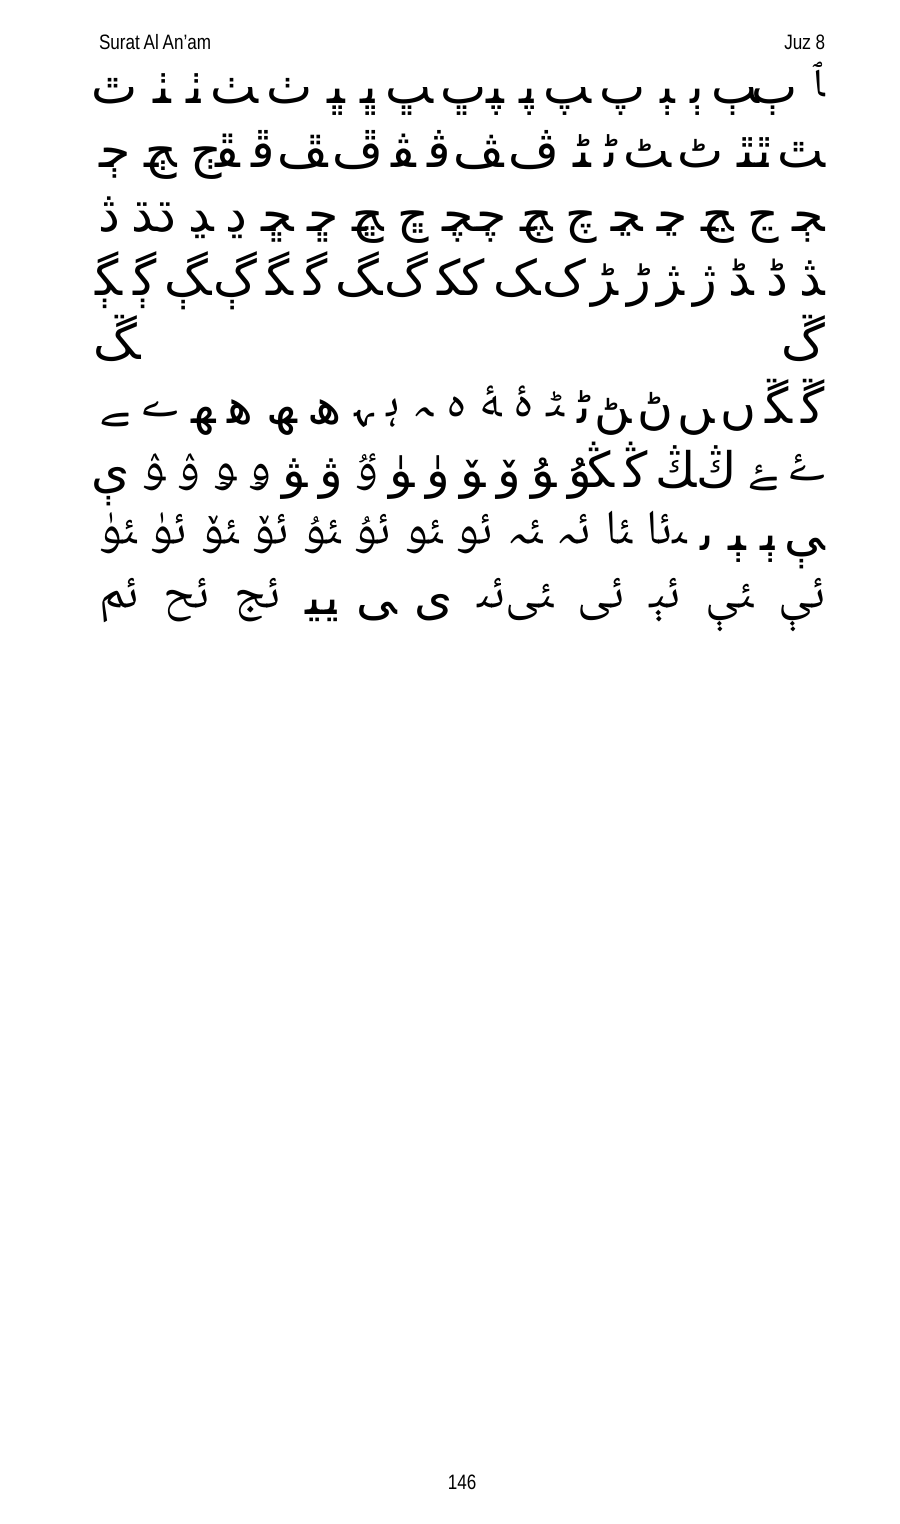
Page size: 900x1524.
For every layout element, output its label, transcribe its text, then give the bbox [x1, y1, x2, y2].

text ﮜ ﮝ ﮞ ﮟ ﮠ ﮡ ﮢ ﮣ ﮤ ﮥ ﮦ ﮧ ﮨ ﮩ ﮪ ﮫ ﮬ ﮭ ﮮ ﮯ ﮰ ﮱ ﯓ ﯔ ﯕ ﯖﯗ ﯘ ﯙ ﯚ ﯛ ﯜ ﯝ ﯞ ﯟ ﯠ ﯡ ﯢ ﯣ ﯤ ﯥ ﯦ ﯧ ﯨ ﯩﯪ ﯫ ﯬ ﯭ ﯮ ﯯ ﯰ ﯱ ﯲ ﯳ ﯴ ﯵ ﯶ ﯷ ﯸ ﯹ ﯺﯻ ﯼ ﯽ ﯾﯿ ﰀ ﰁ ﰂ [99, 379, 825, 635]
text ﭑ ﭒﭓ ﭔ ﭕ ﭖ ﭗ ﭘ ﭙﭚ ﭛ ﭜ ﭝ ﭞ ﭟ ﭠ ﭡ ﭢ ﭣ ﭤﭥ ﭦ ﭧ ﭨ ﭩ ﭪ ﭫ ﭬ ﭭ ﭮ ﭯ ﭰ ﭱﭲ ﭳ ﭴ ﭵ ﭶ ﭷ ﭸ ﭹ ﭺ ﭻ ﭼﭽ ﭾ ﭿ ﮀ ﮁ ﮂ ﮃ ﮄﮅ ﮆ ﮇ ﮈ ﮉ ﮊ ﮋ ﮌ ﮍ ﮎ ﮏ ﮐﮑ ﮒ ﮓ ﮔ ﮕ ﮖ ﮗ ﮘ ﮙ ﮚ ﮛ [99, 60, 825, 379]
